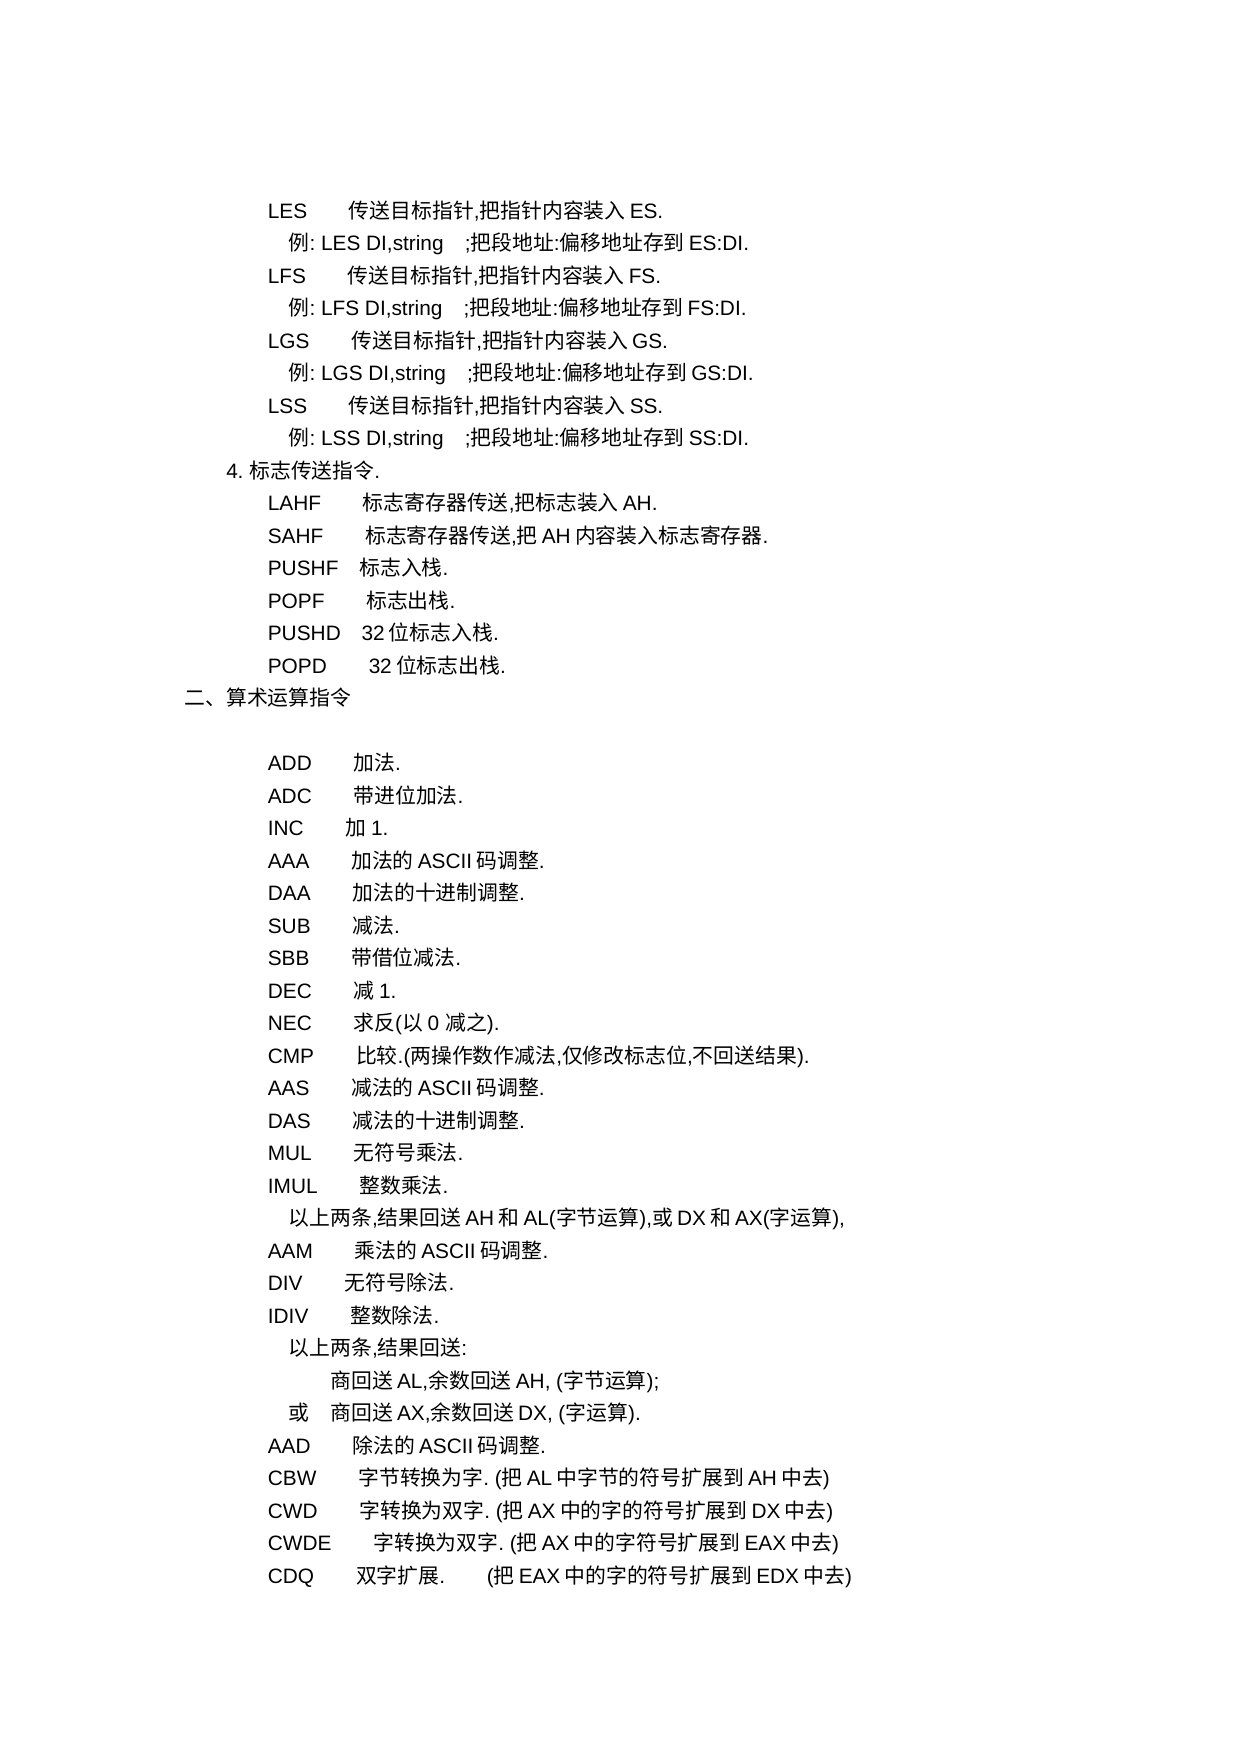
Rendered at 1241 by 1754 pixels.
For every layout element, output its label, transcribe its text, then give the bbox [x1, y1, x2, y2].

table_header LES 传送目标指针,把指针内容装入ES. 例: LES DI,string ;把段地址:偏移地址存到ES:DI. LFS 传送目标指针,把指针内容装入FS. 例: LFS DI,string ;把段地址:偏移地址存到FS:DI. LGS 传送目标指针,把指针内容装入GS. 例: LGS DI,string ;把段地址:偏移地址存到GS:DI. LSS 传送目标指针,把指针内容装入SS. 例: LSS DI,string ;把段地址:偏移地址存到SS:DI. 4. 标志传送指令. LAHF 标志寄存器传送,把标志装入AH. SAHF 标志寄存器传送,把AH内容装入标志寄存器. PUSHF 标志入栈. POPF 标志出栈. PUSHD 32位标志入栈. POPD 32位标志出栈. 二、算术运算指令 ADD 加法. ADC 带进位加法. INC 加 1. AAA 加法的ASCII码调整. DAA 加法的十进制调整. SUB 减法. SBB 带借位减法. DEC 减 1. NEC 求反(以 0 减之). CMP 比较.(两操作数作减法,仅修改标志位,不回送结果). AAS 减法的ASCII码调整. DAS 减法的十进制调整. MUL 无符号乘法. IMUL 整数乘法. 以上两条,结果回送AH和AL(字节运算),或DX和AX(字运算), AAM 乘法的ASCII码调整. DIV 无符号除法. IDIV 整数除法. 以上两条,结果回送: 商回送AL,余数回送AH, (字节运算); 或 商回送AX,余数回送DX, (字运算). AAD 除法的ASCII码调整. CBW 字节转换为字. (把AL中字节的符号扩展到AH中去) CWD 字转换为双字. (把AX中的字的符号扩展到DX中去) CWDE 字转换为双字. (把AX中的字符号扩展到EAX中去) CDQ 双字扩展. (把EAX中的字的符号扩展到EDX中去) [183, 162, 1057, 1592]
